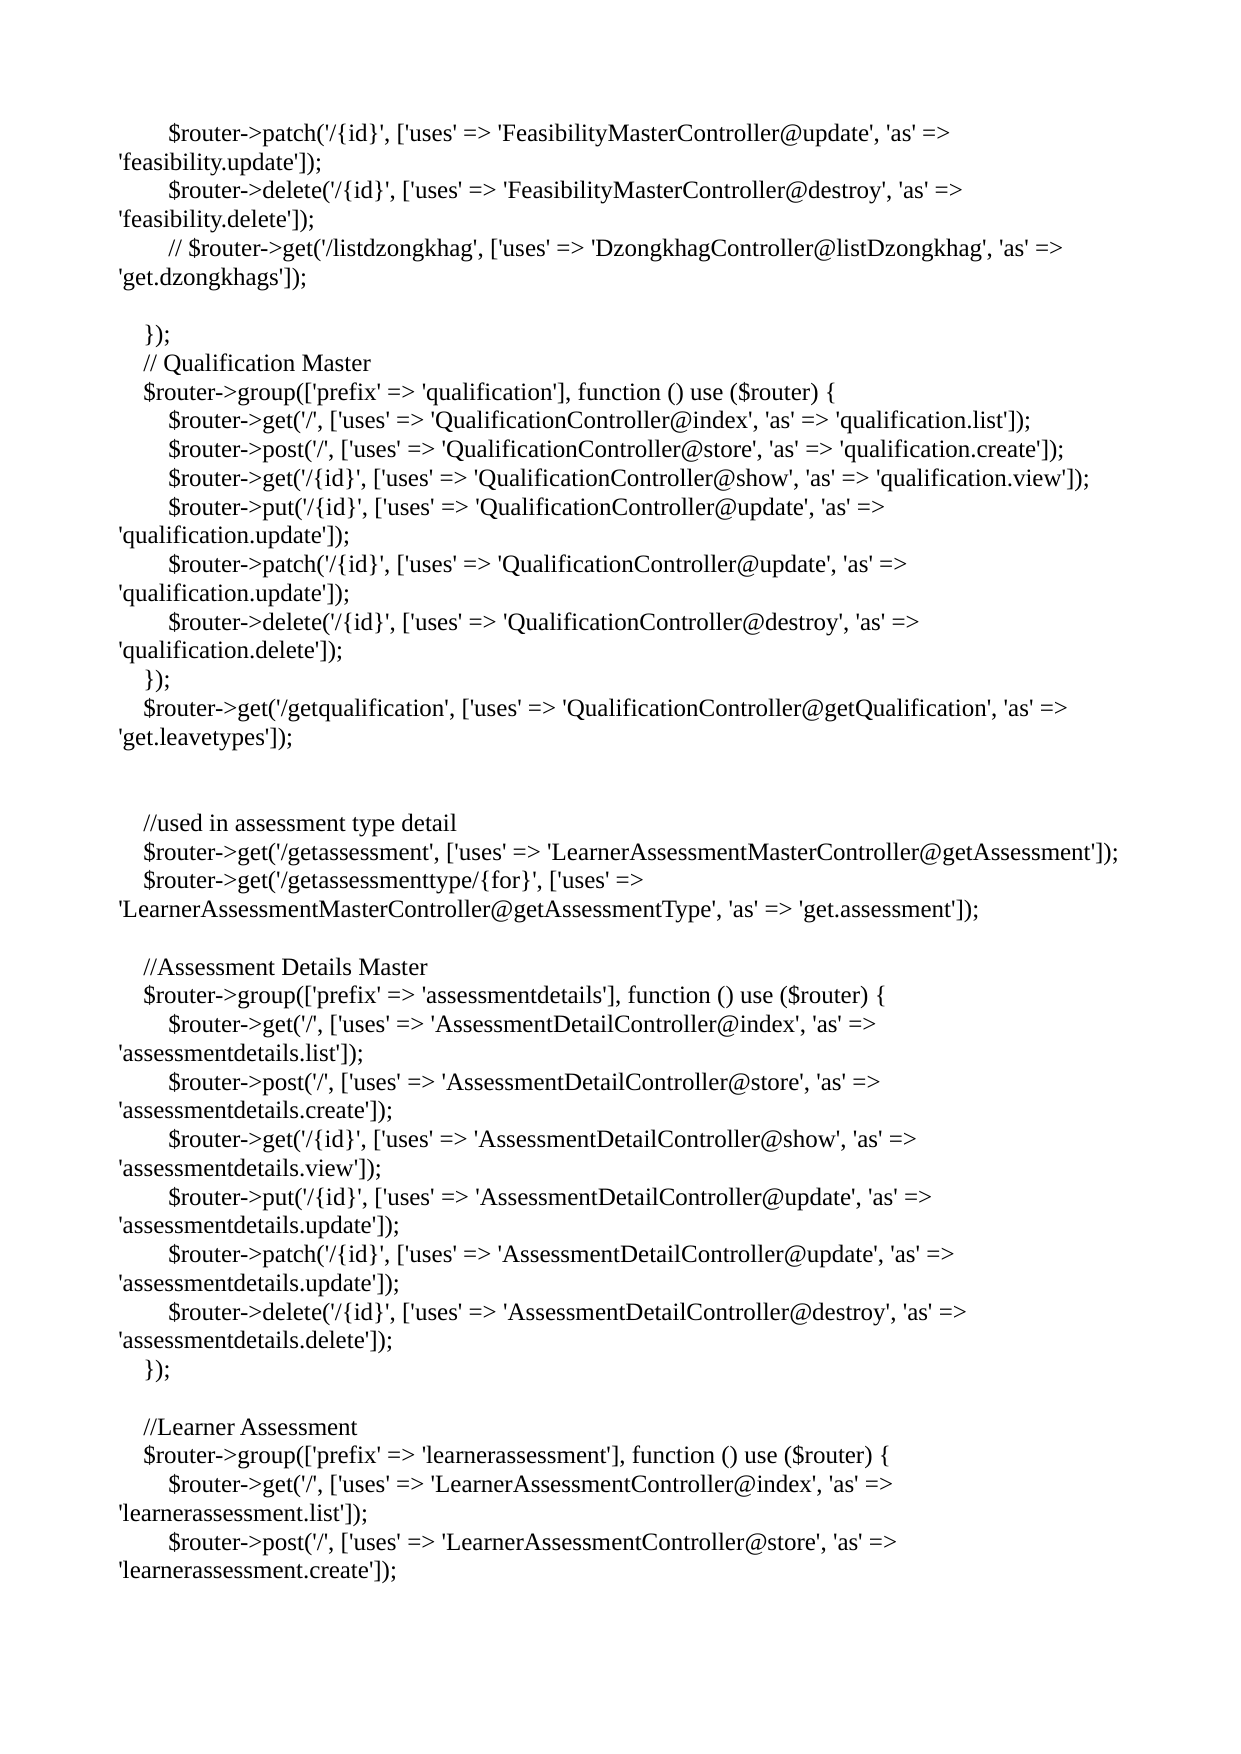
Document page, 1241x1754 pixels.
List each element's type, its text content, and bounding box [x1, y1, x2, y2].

text $router->group(['prefix' => 'assessmentdetails'], function () use ($router) { [118, 981, 1122, 1009]
text $router->get('/{id}', ['uses' => 'AssessmentDetailController@show', 'as' => 'assessmentdetails.view']); [118, 1124, 1122, 1182]
text $router->delete('/{id}', ['uses' => 'QualificationController@destroy', 'as' => 'qualification.delete']); [118, 607, 1122, 664]
text //Assessment Details Master [118, 952, 1122, 981]
text }); [118, 319, 1122, 348]
text $router->delete('/{id}', ['uses' => 'AssessmentDetailController@destroy', 'as' => 'assessmentdetails.delete']); [118, 1297, 1122, 1354]
text $router->patch('/{id}', ['uses' => 'FeasibilityMasterController@update', 'as' => 'feasibility.update']); [118, 118, 1122, 176]
text $router->post('/', ['uses' => 'LearnerAssessmentController@store', 'as' => 'learnerassessment.create']); [118, 1527, 1122, 1584]
text }); [118, 664, 1122, 693]
text $router->delete('/{id}', ['uses' => 'FeasibilityMasterController@destroy', 'as' => 'feasibility.delete']); [118, 176, 1122, 233]
text // Qualification Master [118, 348, 1122, 377]
text // $router->get('/listdzongkhag', ['uses' => 'DzongkhagController@listDzongkhag', 'as' => 'get.dzongkhags']); [118, 233, 1122, 291]
text //Learner Assessment [118, 1412, 1122, 1441]
text $router->get('/getassessment', ['uses' => 'LearnerAssessmentMasterController@getAssessment']); [118, 837, 1122, 866]
text $router->group(['prefix' => 'learnerassessment'], function () use ($router) { [118, 1441, 1122, 1469]
text $router->get('/getqualification', ['uses' => 'QualificationController@getQualification', 'as' => 'get.leavetypes']); [118, 693, 1122, 751]
text $router->get('/getassessmenttype/{for}', ['uses' => 'LearnerAssessmentMasterController@getAssessmentType', 'as' => 'get.assessment']); [118, 866, 1122, 923]
text //used in assessment type detail [118, 808, 1122, 837]
text $router->get('/', ['uses' => 'AssessmentDetailController@index', 'as' => 'assessmentdetails.list']); [118, 1009, 1122, 1067]
text $router->patch('/{id}', ['uses' => 'QualificationController@update', 'as' => 'qualification.update']); [118, 549, 1122, 607]
text $router->put('/{id}', ['uses' => 'QualificationController@update', 'as' => 'qualification.update']); [118, 492, 1122, 549]
text }); [118, 1354, 1122, 1383]
text $router->put('/{id}', ['uses' => 'AssessmentDetailController@update', 'as' => 'assessmentdetails.update']); [118, 1182, 1122, 1239]
text $router->patch('/{id}', ['uses' => 'AssessmentDetailController@update', 'as' => 'assessmentdetails.update']); [118, 1239, 1122, 1297]
text $router->get('/', ['uses' => 'QualificationController@index', 'as' => 'qualification.list']); [118, 406, 1122, 434]
text $router->post('/', ['uses' => 'AssessmentDetailController@store', 'as' => 'assessmentdetails.create']); [118, 1067, 1122, 1124]
text $router->get('/', ['uses' => 'LearnerAssessmentController@index', 'as' => 'learnerassessment.list']); [118, 1469, 1122, 1527]
text $router->post('/', ['uses' => 'QualificationController@store', 'as' => 'qualification.create']); [118, 434, 1122, 463]
text $router->group(['prefix' => 'qualification'], function () use ($router) { [118, 377, 1122, 406]
text $router->get('/{id}', ['uses' => 'QualificationController@show', 'as' => 'qualification.view']); [118, 463, 1122, 492]
